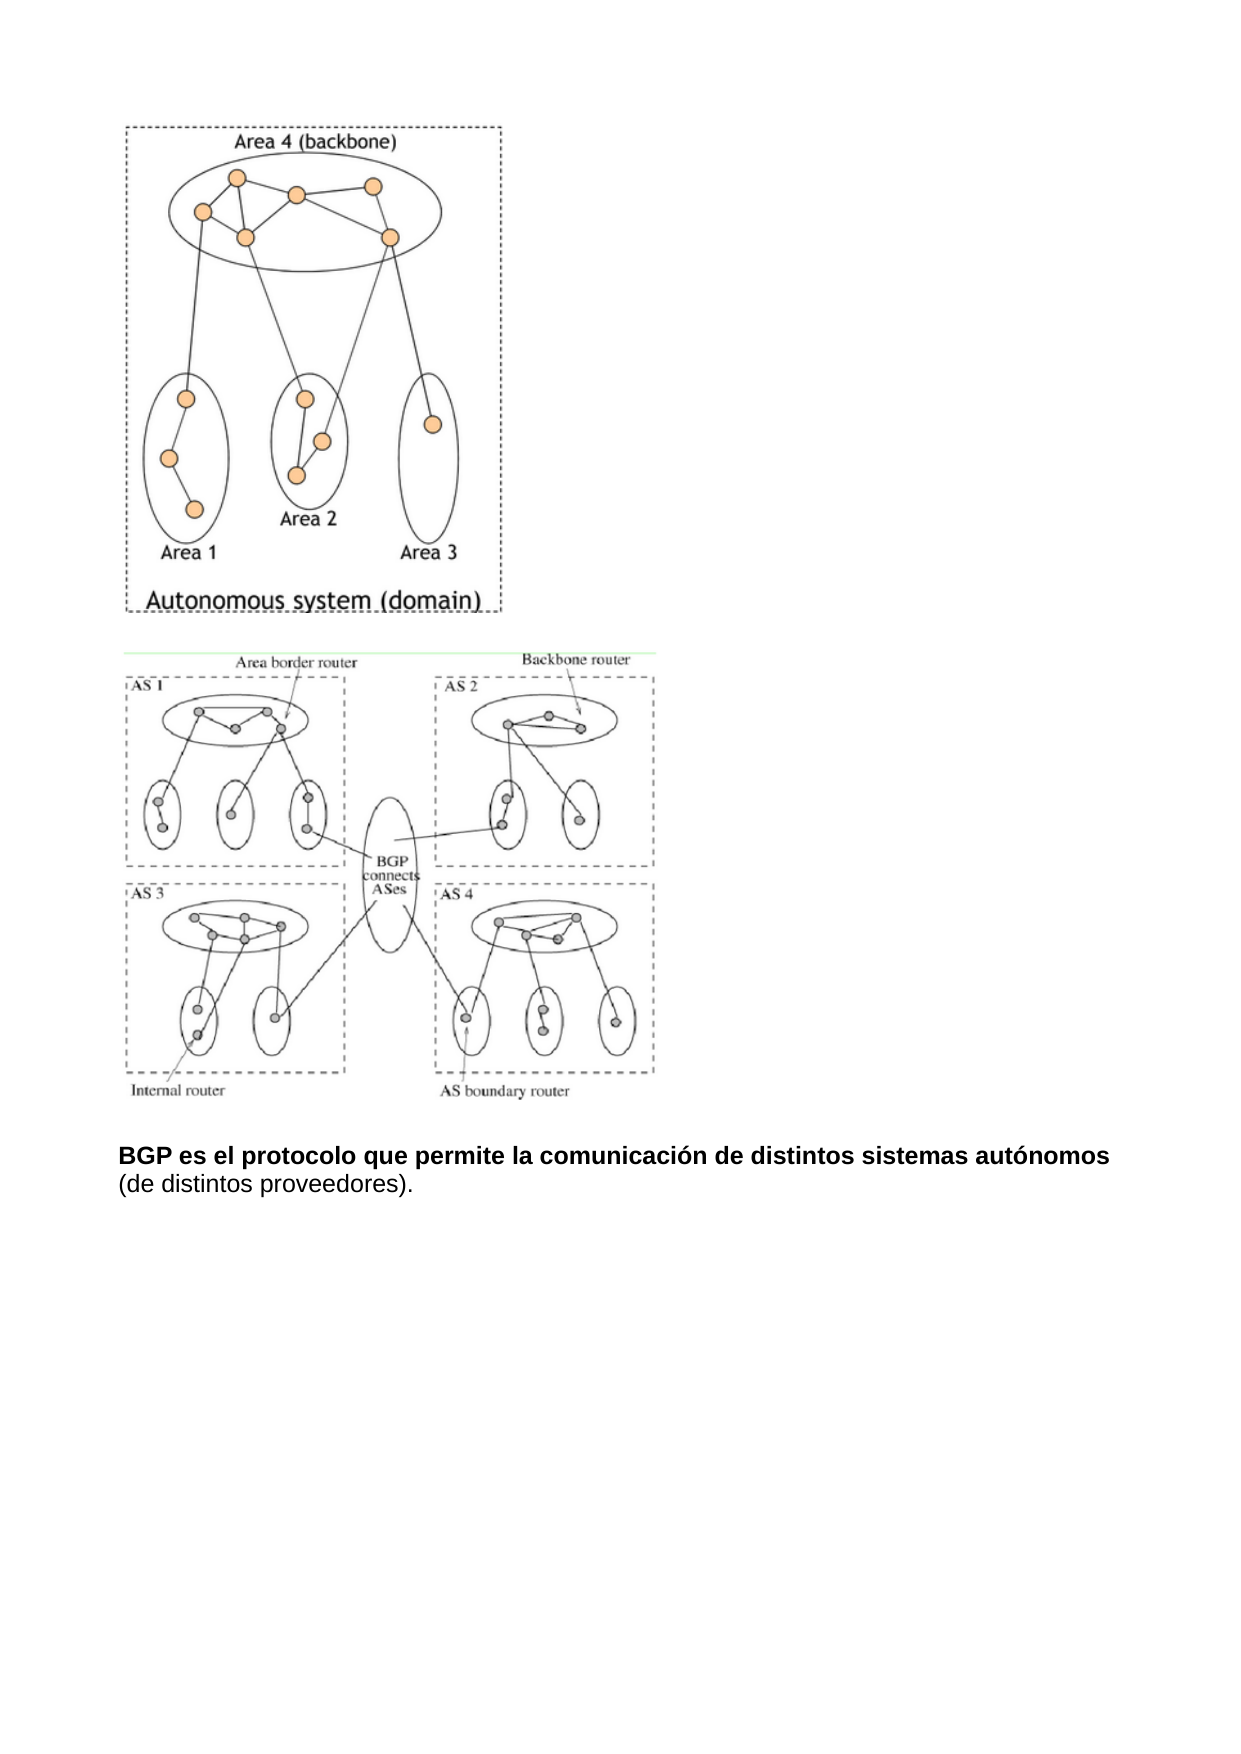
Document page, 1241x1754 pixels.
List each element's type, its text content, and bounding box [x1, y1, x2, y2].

text BGP es el protocolo que permite la comunicación de distintos sistemas autónomos (de distintos proveedores). [118, 1141, 1122, 1198]
picture [121, 647, 658, 1100]
picture [122, 118, 504, 613]
